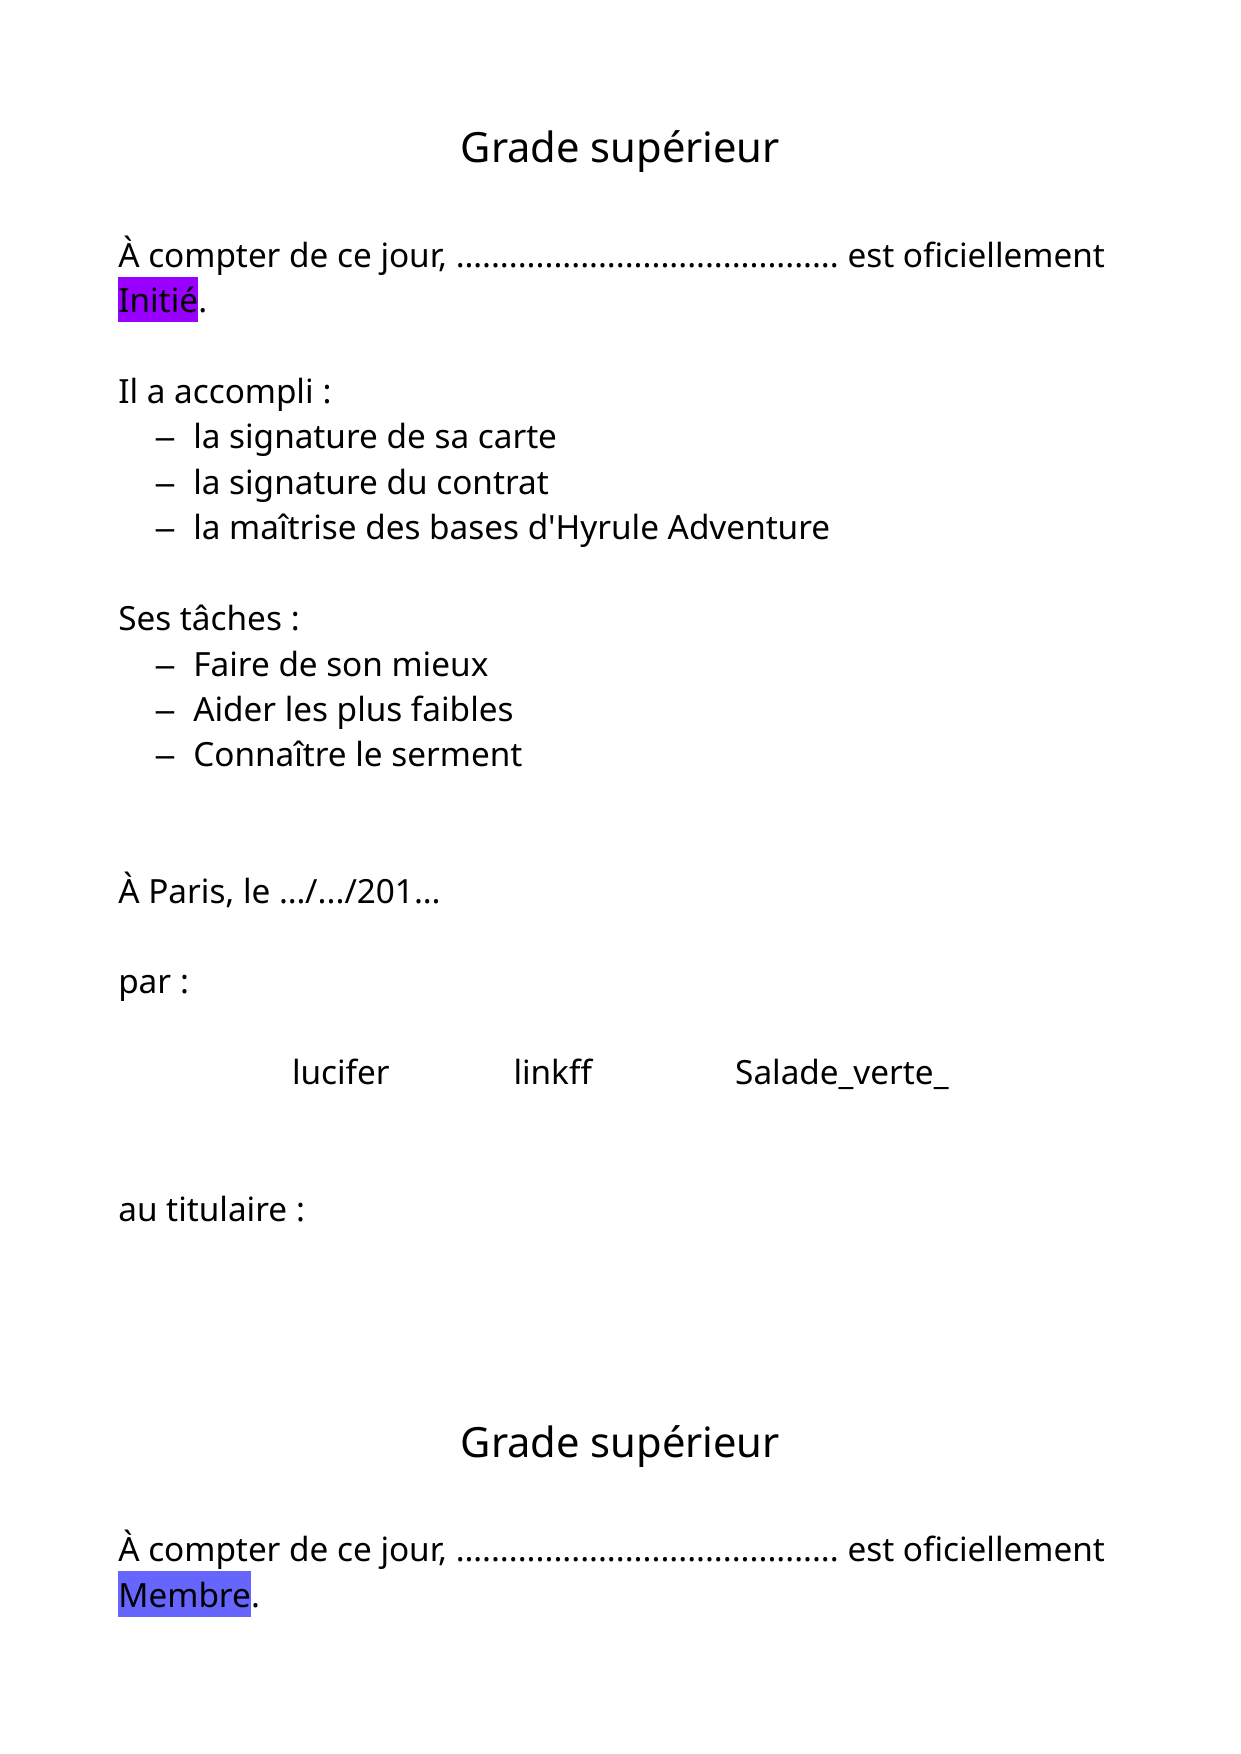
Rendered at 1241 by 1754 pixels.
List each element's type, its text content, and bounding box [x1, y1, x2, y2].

text Initié. [118, 277, 1122, 322]
text À compter de ce jour, …........................................ est oficiellement [118, 232, 1122, 277]
text À Paris, le …/.../201... [118, 867, 1122, 913]
text Grade supérieur [118, 1412, 1122, 1469]
list la signature du contrat [156, 459, 1122, 504]
text par : [118, 958, 1122, 1004]
text À compter de ce jour, …........................................ est oficiellement [118, 1526, 1122, 1571]
text Grade supérieur [118, 118, 1122, 175]
text au titulaire : [118, 1185, 1122, 1231]
list la signature de sa carte [156, 413, 1122, 459]
text Il a accompli : [118, 368, 1122, 413]
list Faire de son mieux [156, 640, 1122, 686]
list Connaître le serment [156, 731, 1122, 777]
list la maîtrise des bases d'Hyrule Adventure [156, 504, 1122, 549]
text Membre. [118, 1571, 1122, 1617]
text Ses tâches : [118, 595, 1122, 640]
list Aider les plus faibles [156, 686, 1122, 731]
text lucifer linkff Salade_verte_ [118, 1049, 1122, 1094]
